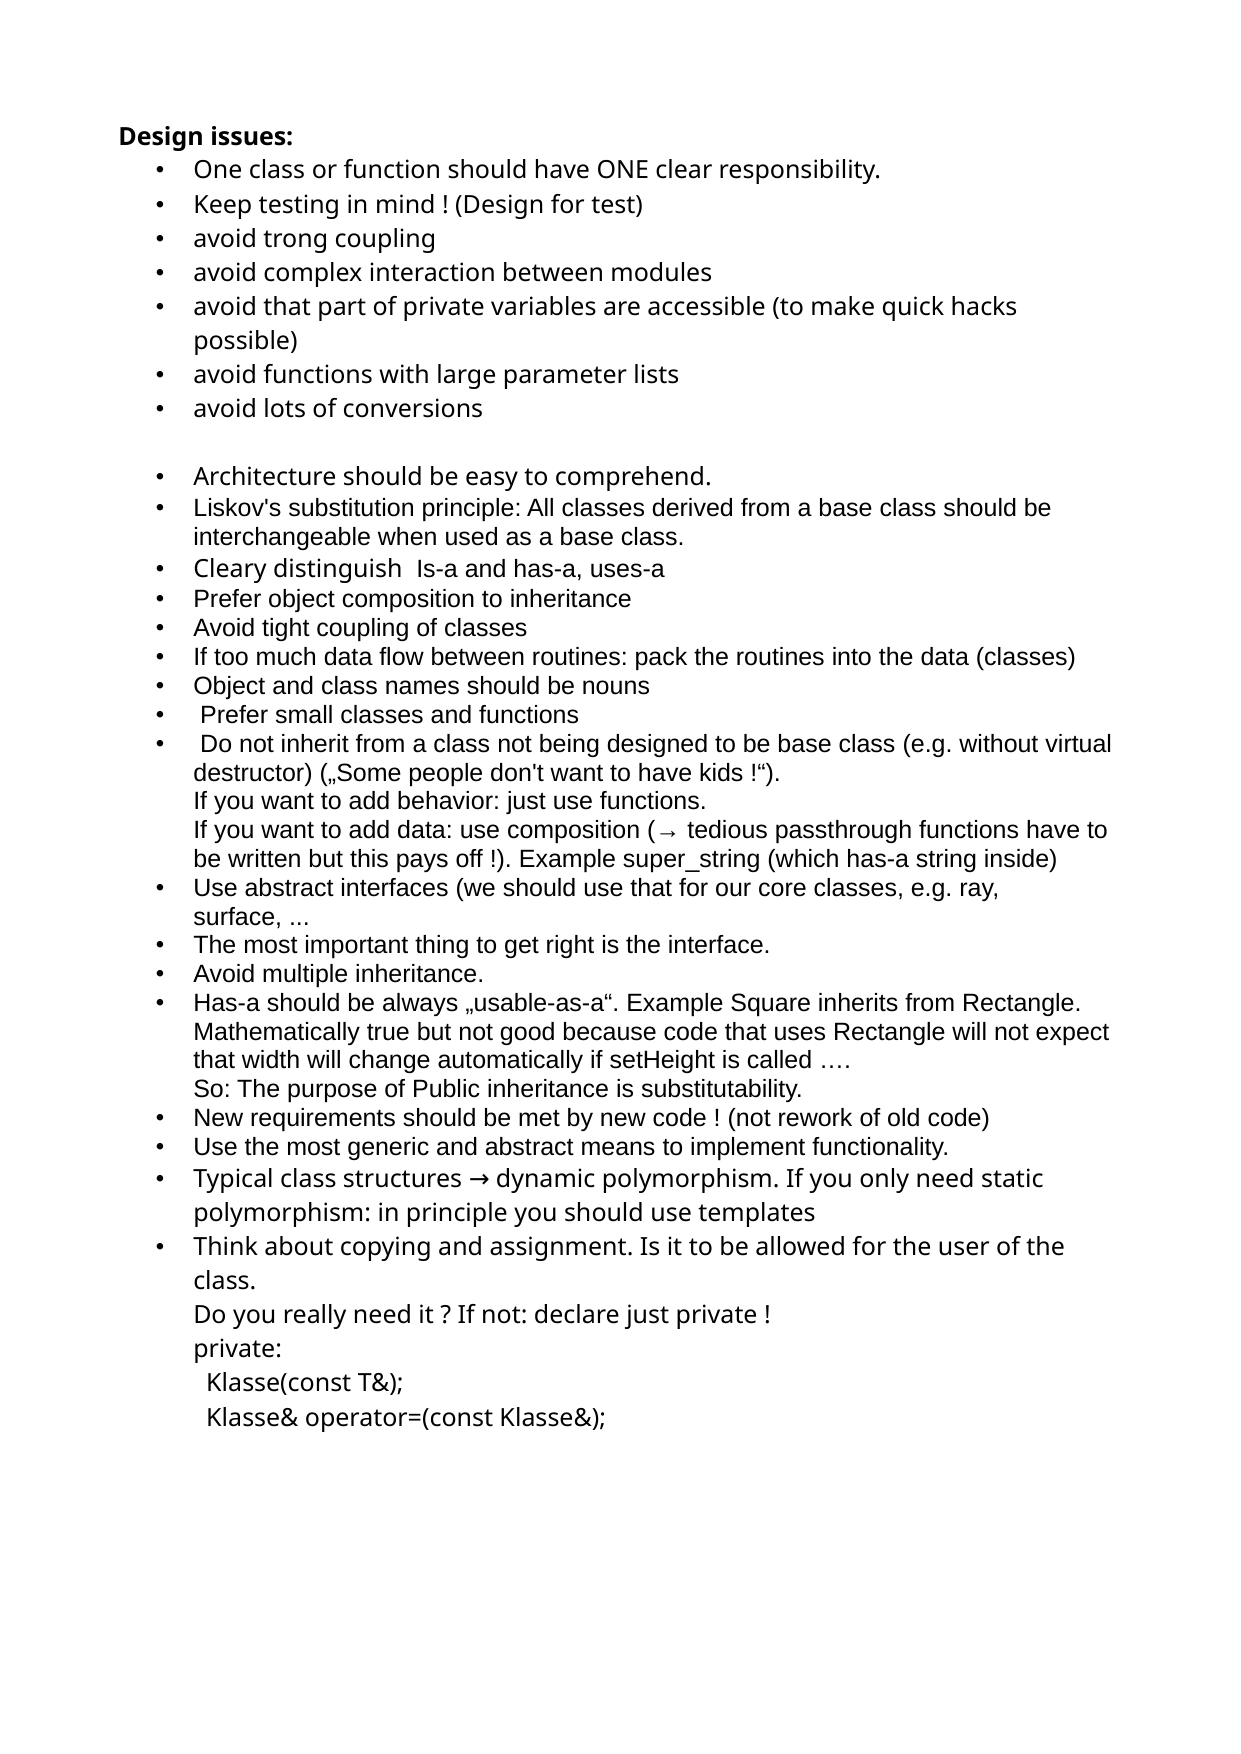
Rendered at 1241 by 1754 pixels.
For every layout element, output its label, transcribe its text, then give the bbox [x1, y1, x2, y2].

list Avoid tight coupling of classes [156, 613, 1122, 642]
list One class or function should have ONE clear responsibility. [156, 152, 1122, 186]
list Prefer small classes and functions [156, 700, 1122, 729]
list avoid lots of conversions [156, 391, 1122, 425]
list The most important thing to get right is the interface. [156, 930, 1122, 959]
list New requirements should be met by new code ! (not rework of old code) [156, 1103, 1122, 1132]
text Design issues: [118, 118, 1122, 152]
list Use abstract interfaces (we should use that for our core classes, e.g. ray, surface, ... [156, 873, 1122, 930]
list avoid that part of private variables are accessible (to make quick hacks possible) [156, 288, 1122, 357]
list avoid functions with large parameter lists [156, 357, 1122, 391]
list avoid complex interaction between modules [156, 254, 1122, 288]
list Typical class structures → dynamic polymorphism. If you only need static polymorphism: in principle you should use templates [156, 1161, 1122, 1229]
list Do not inherit from a class not being designed to be base class (e.g. without virtual destructor) („Some people don't want to have kids !“). If you want to add behavior: just use functions. If you want to add data: use composition (→ tedious passthrough functions have to be written but this pays off !). Example super_string (which has-a string inside) [156, 729, 1122, 873]
list Avoid multiple inheritance. [156, 959, 1122, 988]
list Object and class names should be nouns [156, 671, 1122, 700]
list Liskov's substitution principle: All classes derived from a base class should be interchangeable when used as a base class. [156, 493, 1122, 550]
list Use the most generic and abstract means to implement functionality. [156, 1132, 1122, 1161]
list Keep testing in mind ! (Design for test) [156, 186, 1122, 220]
list Prefer object composition to inheritance [156, 584, 1122, 613]
list Think about copying and assignment. Is it to be allowed for the user of the class. Do you really need it ? If not: declare just private ! private: Klasse(const T&); Klasse& operator=(const Klasse&); [156, 1229, 1122, 1433]
list Cleary distinguish Is-a and has-a, uses-a [156, 550, 1122, 584]
list Has-a should be always „usable-as-a“. Example Square inherits from Rectangle. Mathematically true but not good because code that uses Rectangle will not expect that width will change automatically if setHeight is called …. So: The purpose of Public inheritance is substitutability. [156, 988, 1122, 1103]
list avoid trong coupling [156, 220, 1122, 254]
list If too much data flow between routines: pack the routines into the data (classes) [156, 642, 1122, 671]
list Architecture should be easy to comprehend. [156, 459, 1122, 493]
